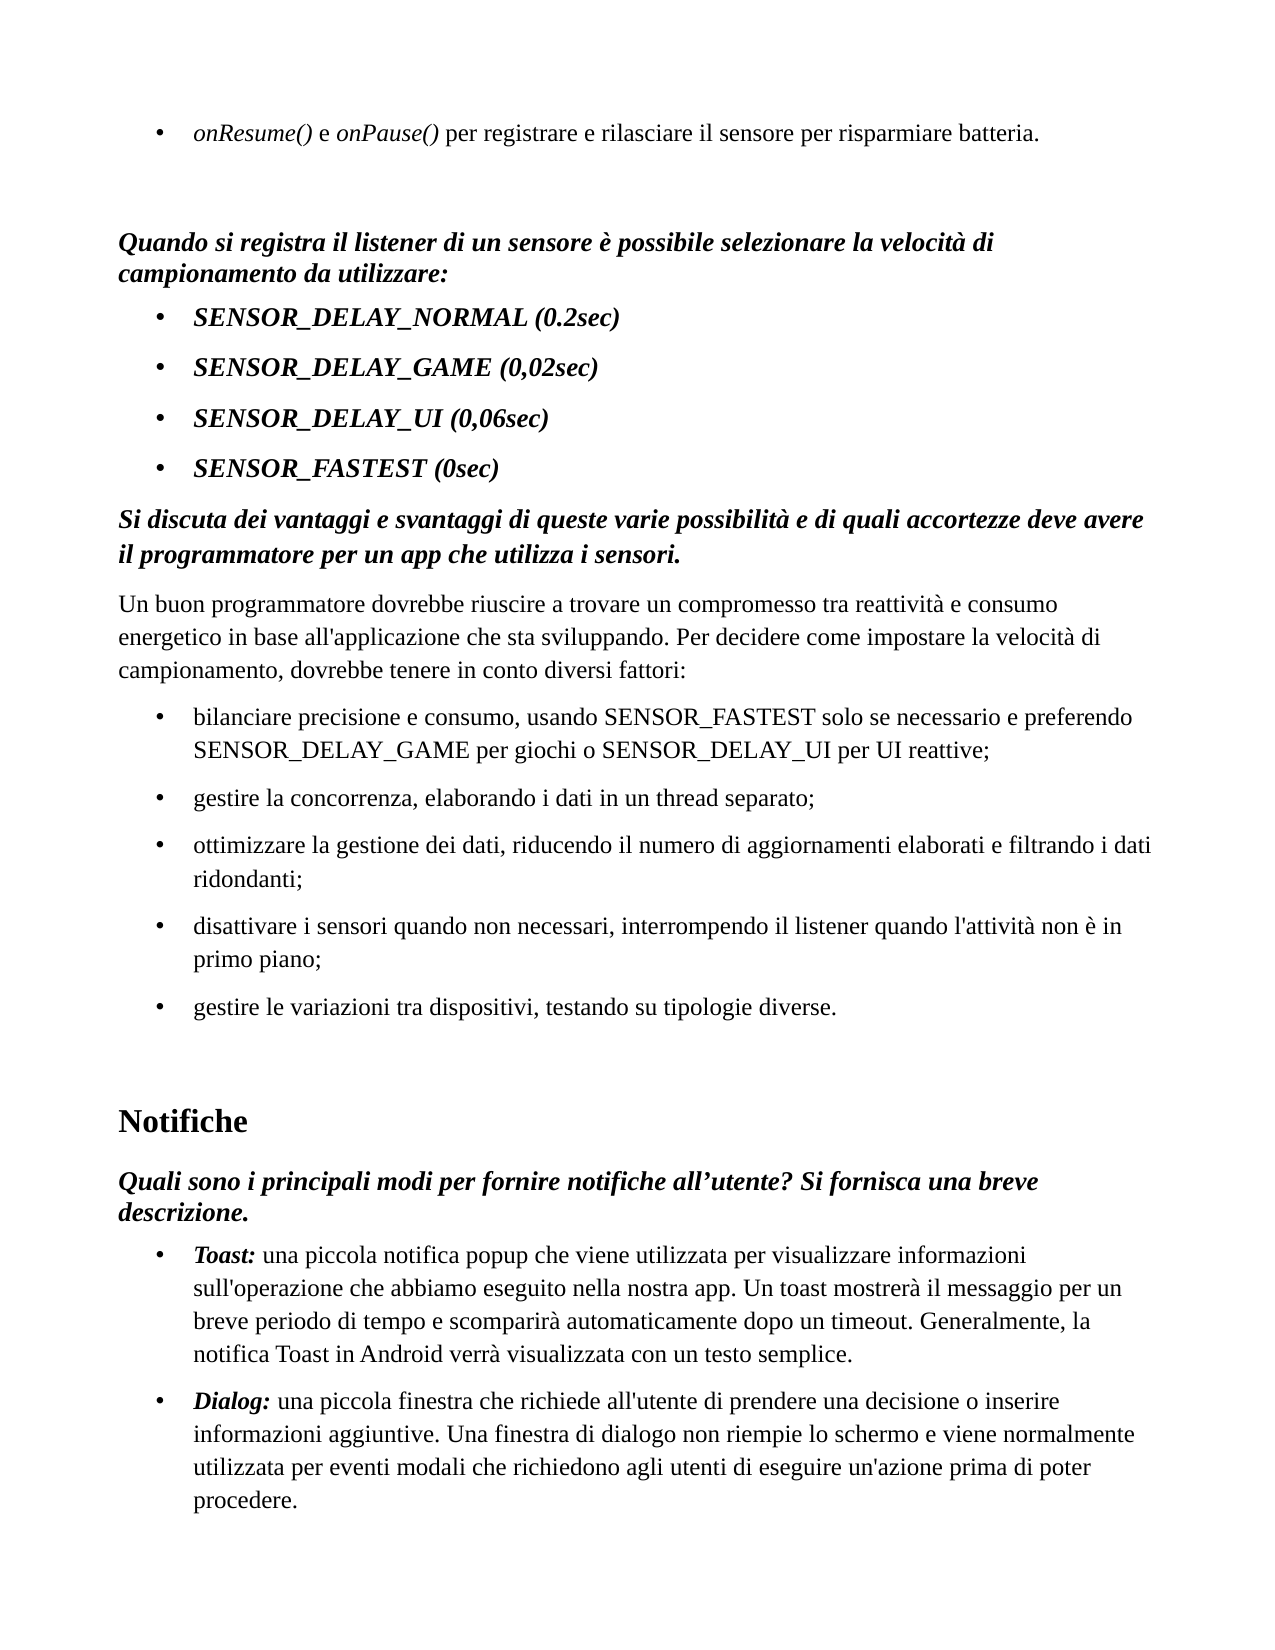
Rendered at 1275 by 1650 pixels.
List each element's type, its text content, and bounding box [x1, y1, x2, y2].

text Un buon programmatore dovrebbe riuscire a trovare un compromesso tra reattività e consumo energetico in base all'applicazione che sta sviluppando. Per decidere come impostare la velocità di campionamento, dovrebbe tenere in conto diversi fattori: [118, 589, 1157, 683]
list gestire la concorrenza, elaborando i dati in un thread separato; [156, 783, 1157, 812]
list gestire le variazioni tra dispositivi, testando su tipologie diverse. [156, 992, 1157, 1021]
subtitle Notifiche [118, 1102, 1157, 1140]
list ottimizzare la gestione dei dati, riducendo il numero di aggiornamenti elaborati e filtrando i dati ridondanti; [156, 831, 1157, 892]
list bilanciare precisione e consumo, usando SENSOR_FASTEST solo se necessario e preferendo SENSOR_DELAY_GAME per giochi o SENSOR_DELAY_UI per UI reattive; [156, 702, 1157, 764]
list Toast: una piccola notifica popup che viene utilizzata per visualizzare informazioni sull'operazione che abbiamo eseguito nella nostra app. Un toast mostrerà il messaggio per un breve periodo di tempo e scomparirà automaticamente dopo un timeout. Generalmente, la notifica Toast in Android verrà visualizzata con un testo semplice. [156, 1240, 1157, 1368]
subtitle Quando si registra il listener di un sensore è possibile selezionare la velocità di campionamento da utilizzare: [118, 226, 1157, 288]
list onResume() e onPause() per registrare e rilasciare il sensore per risparmiare batteria. [156, 118, 1157, 147]
text Si discuta dei vantaggi e svantaggi di queste varie possibilità e di quali accortezze deve avere il programmatore per un app che utilizza i sensori. [118, 503, 1157, 569]
list SENSOR_DELAY_NORMAL (0.2sec) [156, 301, 1157, 332]
list SENSOR_DELAY_UI (0,06sec) [156, 402, 1157, 433]
list disattivare i sensori quando non necessari, interrompendo il listener quando l'attività non è in primo piano; [156, 911, 1157, 973]
list Dialog: una piccola finestra che richiede all'utente di prendere una decisione o inserire informazioni aggiuntive. Una finestra di dialogo non riempie lo schermo e viene normalmente utilizzata per eventi modali che richiedono agli utenti di eseguire un'azione prima di poter procedere. [156, 1386, 1157, 1514]
list SENSOR_DELAY_GAME (0,02sec) [156, 351, 1157, 382]
list SENSOR_FASTEST (0sec) [156, 452, 1157, 483]
subtitle Quali sono i principali modi per fornire notifiche all’utente? Si fornisca una breve descrizione. [118, 1165, 1157, 1227]
